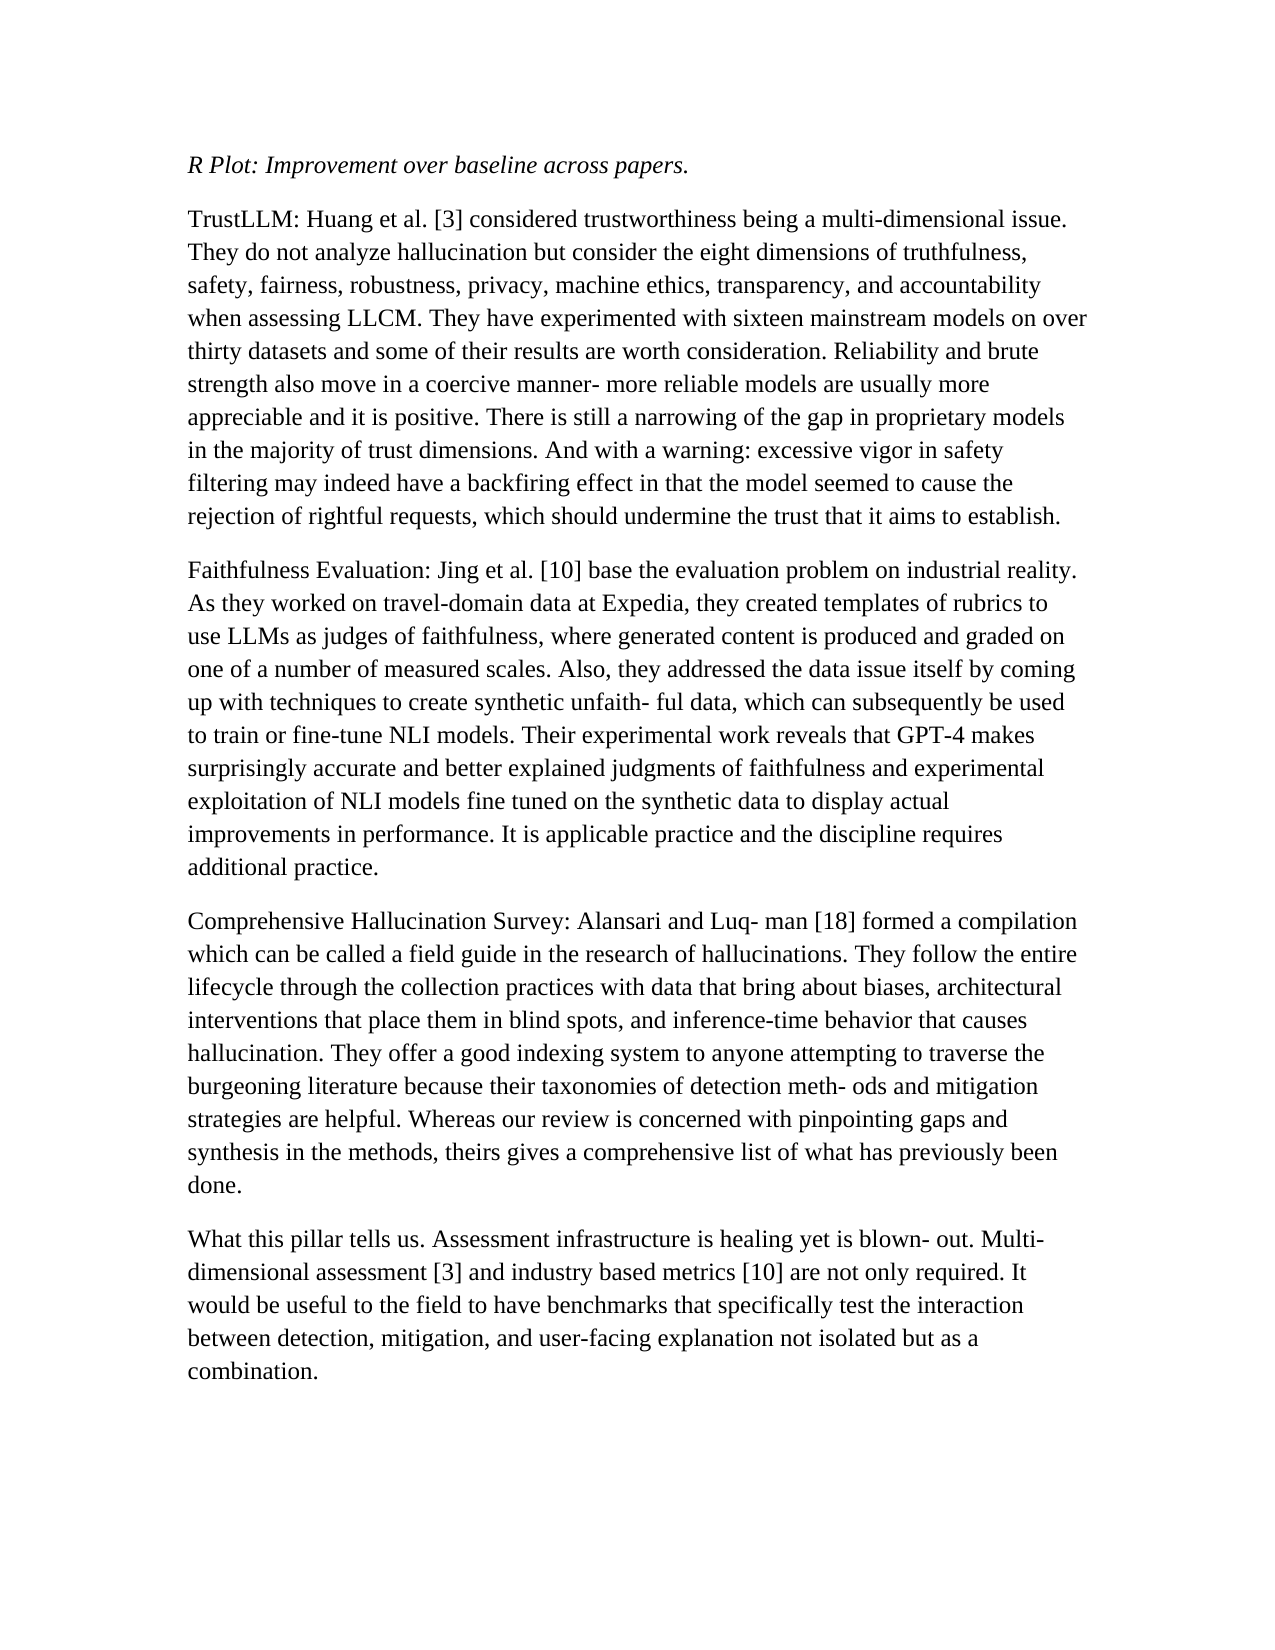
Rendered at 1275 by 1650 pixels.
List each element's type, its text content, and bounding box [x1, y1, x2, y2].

text What this pillar tells us. Assessment infrastructure is healing yet is blown- out. Multi-dimensional assessment [3] and industry based metrics [10] are not only required. It would be useful to the field to have benchmarks that specifically test the interaction between detection, mitigation, and user-facing explanation not isolated but as a combination. [187, 1224, 1087, 1385]
text Comprehensive Hallucination Survey: Alansari and Luq- man [18] formed a compilation which can be called a field guide in the research of hallucinations. They follow the entire lifecycle through the collection practices with data that bring about biases, architectural interventions that place them in blind spots, and inference-time behavior that causes hallucination. They offer a good indexing system to anyone attempting to traverse the burgeoning literature because their taxonomies of detection meth- ods and mitigation strategies are helpful. Whereas our review is concerned with pinpointing gaps and synthesis in the methods, theirs gives a comprehensive list of what has previously been done. [187, 906, 1087, 1199]
text TrustLLM: Huang et al. [3] considered trustworthiness being a multi-dimensional issue. They do not analyze hallucination but consider the eight dimensions of truthfulness, safety, fairness, robustness, privacy, machine ethics, transparency, and accountability when assessing LLCM. They have experimented with sixteen mainstream models on over thirty datasets and some of their results are worth consideration. Reliability and brute strength also move in a coercive manner- more reliable models are usually more appreciable and it is positive. There is still a narrowing of the gap in proprietary models in the majority of trust dimensions. And with a warning: excessive vigor in safety filtering may indeed have a backfiring effect in that the model seemed to cause the rejection of rightful requests, which should undermine the trust that it aims to establish. [187, 204, 1087, 530]
text Faithfulness Evaluation: Jing et al. [10] base the evaluation problem on industrial reality. As they worked on travel-domain data at Expedia, they created templates of rubrics to use LLMs as judges of faithfulness, where generated content is produced and graded on one of a number of measured scales. Also, they addressed the data issue itself by coming up with techniques to create synthetic unfaith- ful data, which can subsequently be used to train or fine-tune NLI models. Their experimental work reveals that GPT-4 makes surprisingly accurate and better explained judgments of faithfulness and experimental exploitation of NLI models fine tuned on the synthetic data to display actual improvements in performance. It is applicable practice and the discipline requires additional practice. [187, 555, 1087, 881]
text R Plot: Improvement over baseline across papers. [187, 150, 1087, 179]
